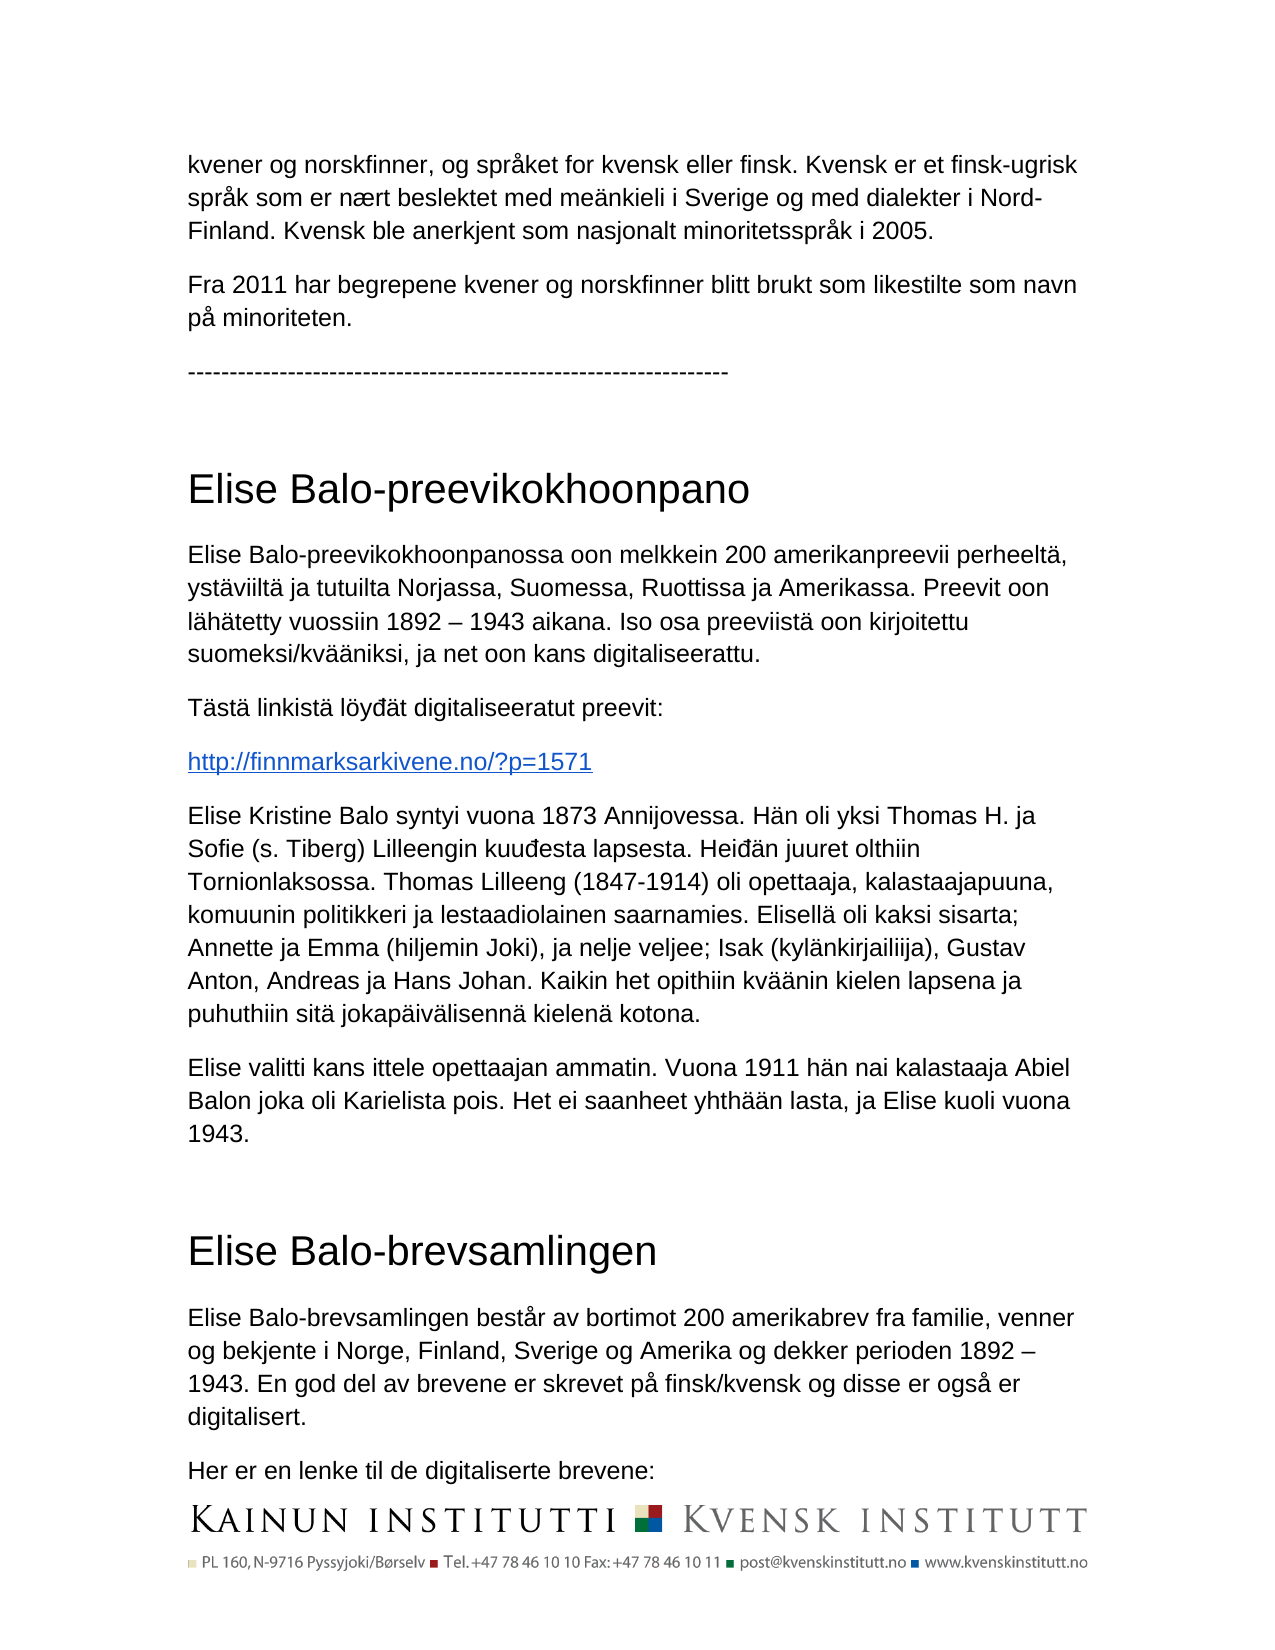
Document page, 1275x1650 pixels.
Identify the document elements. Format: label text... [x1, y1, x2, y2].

text Elise Balo-preevikokhoonpano [187, 464, 1087, 512]
text Elise valitti kans ittele opettaajan ammatin. Vuona 1911 hän nai kalastaaja Abiel Balon joka oli Karielista pois. Het ei saanheet yhthään lasta, ja Elise kuoli vuona 1943. [187, 1053, 1087, 1148]
text Fra 2011 har begrepene kvener og norskfinner blitt brukt som likestilte som navn på minoriteten. [187, 270, 1087, 332]
picture [187, 1505, 1088, 1573]
text Elise Kristine Balo syntyi vuona 1873 Annijovessa. Hän oli yksi Thomas H. ja Sofie (s. Tiberg) Lilleengin kuuđesta lapsesta. Heiđän juuret olthiin Tornionlaksossa. Thomas Lilleeng (1847-1914) oli opettaaja, kalastaajapuuna, komuunin politikkeri ja lestaadiolainen saarnamies. Elisellä oli kaksi sisarta; Annette ja Emma (hiljemin Joki), ja nelje veljee; Isak (kylänkirjailiija), Gustav Anton, Andreas ja Hans Johan. Kaikin het opithiin kväänin kielen lapsena ja puhuthiin sitä jokapäivälisennä kielenä kotona. [187, 801, 1087, 1028]
text Elise Balo-preevikokhoonpanossa oon melkkein 200 amerikanpreevii perheeltä, ystäviiltä ja tutuilta Norjassa, Suomessa, Ruottissa ja Amerikassa. Preevit oon lähätetty vuossiin 1892 – 1943 aikana. Iso osa preeviistä oon kirjoitettu suomeksi/kvääniksi, ja net oon kans digitaliseerattu. [187, 540, 1087, 668]
text http://finnmarksarkivene.no/?p=1571 [187, 747, 1087, 776]
text kvener og norskfinner, og språket for kvensk eller finsk. Kvensk er et finsk-ugrisk språk som er nært beslektet med meänkieli i Sverige og med dialekter i Nord-Finland. Kvensk ble anerkjent som nasjonalt minoritetsspråk i 2005. [187, 150, 1087, 245]
text Elise Balo-brevsamlingen [187, 1227, 1087, 1275]
text Her er en lenke til de digitaliserte brevene: [187, 1456, 1087, 1484]
text ----------------------------------------------------------------- [187, 357, 1087, 386]
text Elise Balo-brevsamlingen består av bortimot 200 amerikabrev fra familie, venner og bekjente i Norge, Finland, Sverige og Amerika og dekker perioden 1892 – 1943. En god del av brevene er skrevet på finsk/kvensk og disse er også er digitalisert. [187, 1303, 1087, 1431]
text Tästä linkistä löyđät digitaliseeratut preevit: [187, 693, 1087, 722]
